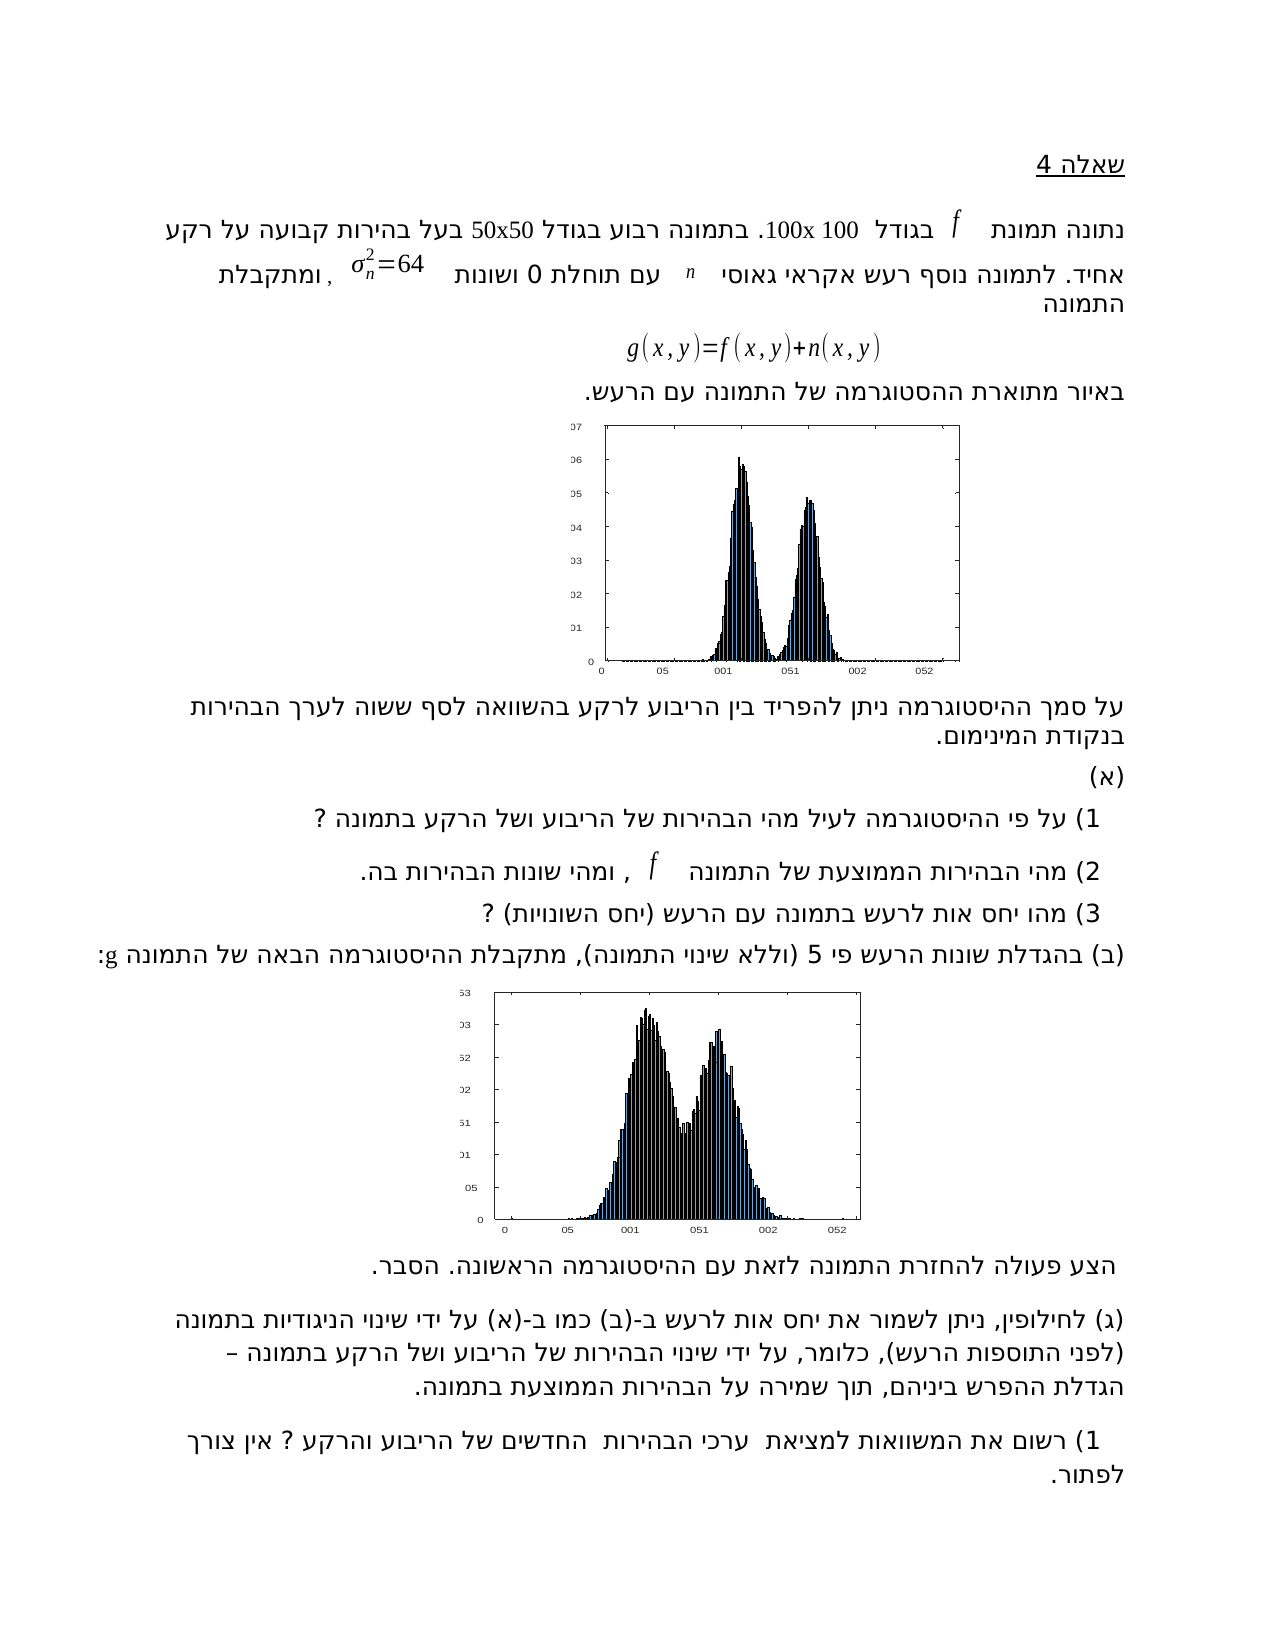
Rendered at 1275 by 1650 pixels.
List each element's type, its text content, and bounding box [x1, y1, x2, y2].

text 1) רשום את המשוואות למציאת ערכי הבהירות החדשים של הריבוע והרקע ? אין צורך לפתור. [150, 1427, 1125, 1489]
text נתונה תמונת בגודל 100x 100. בתמונה רבוע בגודל 50x50 בעל בהירות קבועה על רקע אחיד. לתמונה נוסף רעש אקראי גאוסי עם תוחלת 0 ושונות , ומתקבלת התמונה [150, 204, 1125, 319]
text (ג) לחילופין, ניתן לשמור את יחס אות לרעש ב-(ב) כמו ב-(א) על ידי שינוי הניגודיות בתמונה (לפני התוספות הרעש), כלומר, על ידי שינוי הבהירות של הריבוע ושל הרקע בתמונה – הגדלת ההפרש ביניהם, תוך שמירה על הבהירות הממוצעת בתמונה. [150, 1305, 1125, 1401]
text 2) מהי הבהירות הממוצעת של התמונה , ומהי שונות הבהירות בה. [150, 846, 1125, 886]
text (א) [150, 763, 1125, 792]
text על סמך ההיסטוגרמה ניתן להפריד בין הריבוע לרקע בהשוואה לסף ששוה לערך הבהירות בנקודת המינימום. [150, 692, 1125, 750]
text הצע פעולה להחזרת התמונה לזאת עם ההיסטוגרמה הראשונה. הסבר. [122, 1251, 1125, 1280]
text 1) על פי ההיסטוגרמה לעיל מהי הבהירות של הריבוע ושל הרקע בתמונה ? [150, 804, 1125, 833]
text באיור מתוארת ההסטוגרמה של התמונה עם הרעש. [150, 377, 1125, 406]
text 3) מהו יחס אות לרעש בתמונה עם הרעש (יחס השונויות) ? [150, 899, 1125, 928]
text (ב) בהגדלת שונות הרעש פי 5 (וללא שינוי התמונה), מתקבלת ההיסטוגרמה הבאה של התמונה g: [84, 940, 1125, 970]
text שאלה 4 [150, 150, 1125, 179]
